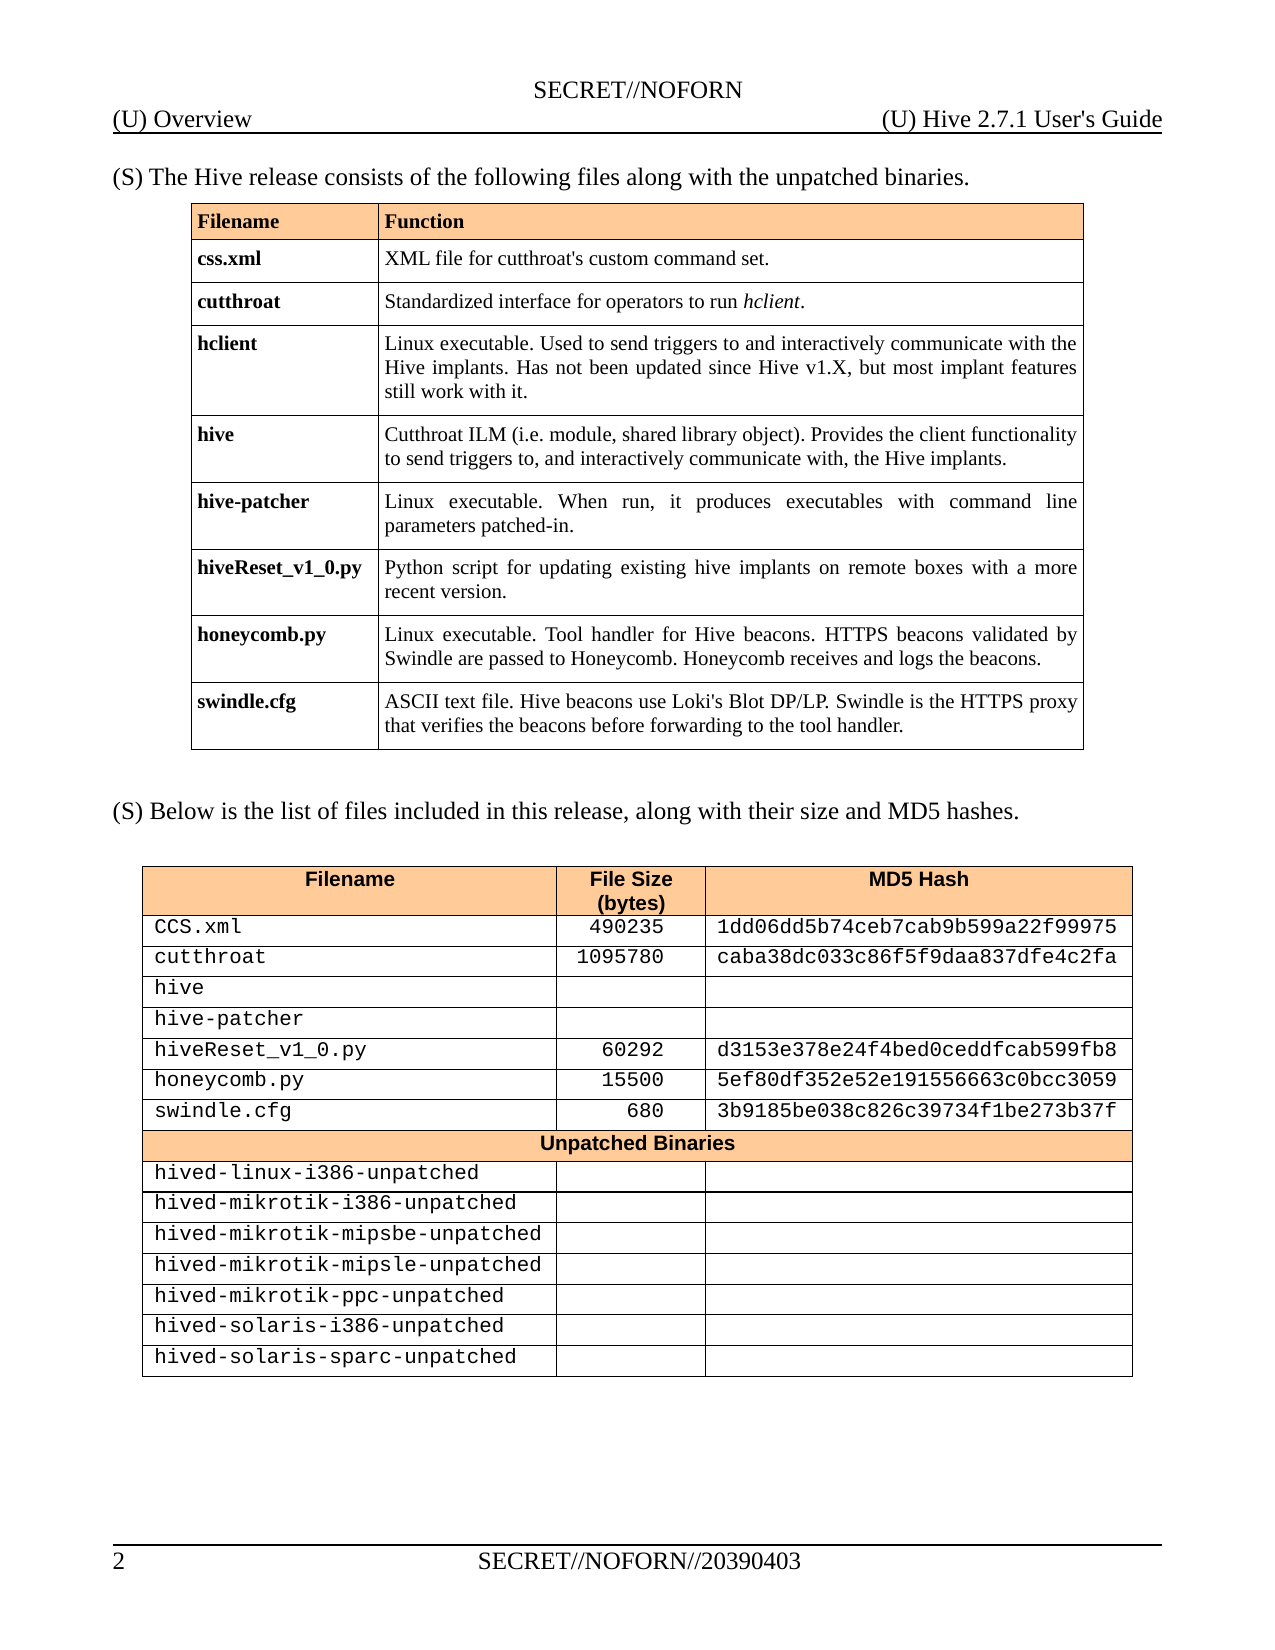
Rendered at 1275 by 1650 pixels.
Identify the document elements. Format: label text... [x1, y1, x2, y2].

table_cell hived-solaris-sparc-unpatched [143, 1346, 556, 1376]
table_cell hive-patcher [143, 1008, 556, 1038]
table_cell swindle.cfg [143, 1100, 556, 1130]
table_cell [557, 977, 705, 1007]
table_cell [557, 1254, 705, 1283]
table_cell [706, 1346, 1132, 1376]
text (S) The Hive release consists of the following files along with the unpatched binaries. [112, 162, 1162, 191]
table_cell [557, 1193, 705, 1222]
table_cell d3153e378e24f4bed0ceddfcab599fb8 [706, 1039, 1132, 1068]
table_cell hived-mikrotik-i386-unpatched [143, 1193, 556, 1222]
table_cell [557, 1162, 705, 1191]
table_cell Linux executable. Tool handler for Hive beacons. HTTPS beacons validated by Swindle are passed to Honeycomb. Honeycomb receives and logs the beacons. [379, 616, 1083, 682]
table_cell hive-patcher [192, 483, 378, 548]
table_cell hived-solaris-i386-unpatched [143, 1315, 556, 1345]
table_cell 15500 [557, 1070, 705, 1099]
table_cell hived-linux-i386-unpatched [143, 1162, 556, 1191]
table_cell cutthroat [192, 283, 378, 324]
table_cell 3b9185be038c826c39734f1be273b37f [706, 1100, 1132, 1130]
table_cell 5ef80df352e52e191556663c0bcc3059 [706, 1070, 1132, 1099]
table_cell caba38dc033c86f5f9daa837dfe4c2fa [706, 947, 1132, 976]
table_cell [706, 977, 1132, 1007]
table_cell Python script for updating existing hive implants on remote boxes with a more recent version. [379, 550, 1083, 615]
table_cell [557, 1346, 705, 1376]
table_cell Cutthroat ILM (i.e. module, shared library object). Provides the client functionality to send triggers to, and interactively communicate with, the Hive implants. [379, 416, 1083, 482]
table_cell [557, 1223, 705, 1253]
table_cell [706, 1193, 1132, 1222]
table_cell ASCII text file. Hive beacons use Loki's Blot DP/LP. Swindle is the HTTPS proxy that verifies the beacons before forwarding to the tool handler. [379, 683, 1083, 748]
table_cell [706, 1254, 1132, 1283]
table_cell 1dd06dd5b74ceb7cab9b599a22f99975 [706, 916, 1132, 946]
table_cell CCS.xml [143, 916, 556, 946]
text (S) Below is the list of files included in this release, along with their size and MD5 hashes. [112, 796, 1162, 825]
table_cell hclient [192, 326, 378, 415]
table_cell hive [192, 416, 378, 482]
table_cell hived-mikrotik-mipsle-unpatched [143, 1254, 556, 1283]
table_cell 680 [557, 1100, 705, 1130]
table_cell Standardized interface for operators to run hclient. [379, 283, 1083, 324]
table_cell [706, 1223, 1132, 1253]
table_cell hive [143, 977, 556, 1007]
table_cell [706, 1285, 1132, 1314]
table_cell honeycomb.py [143, 1070, 556, 1099]
table_header MD5 Hash [706, 867, 1132, 915]
table_cell 490235 [557, 916, 705, 946]
table_cell honeycomb.py [192, 616, 378, 682]
table_cell hived-mikrotik-ppc-unpatched [143, 1285, 556, 1314]
table_cell 60292 [557, 1039, 705, 1068]
table_header Function [379, 204, 1083, 239]
table_cell Unpatched Binaries [143, 1131, 1132, 1161]
table_cell hived-mikrotik-mipsbe-unpatched [143, 1223, 556, 1253]
table_cell hiveReset_v1_0.py [192, 550, 378, 615]
table_cell cutthroat [143, 947, 556, 976]
table_cell Linux executable. Used to send triggers to and interactively communicate with the Hive implants. Has not been updated since Hive v1.X, but most implant features still work with it. [379, 326, 1083, 415]
table_cell XML file for cutthroat's custom command set. [379, 240, 1083, 282]
table_header Filename [192, 204, 378, 239]
table_cell [557, 1008, 705, 1038]
table_cell 1095780 [557, 947, 705, 976]
table_cell css.xml [192, 240, 378, 282]
table_header Filename [143, 867, 556, 915]
table_cell hiveReset_v1_0.py [143, 1039, 556, 1068]
table_cell [706, 1162, 1132, 1191]
table_cell [706, 1008, 1132, 1038]
table_cell [557, 1315, 705, 1345]
table_cell Linux executable. When run, it produces executables with command line parameters patched-in. [379, 483, 1083, 548]
table_cell [706, 1315, 1132, 1345]
table_cell [557, 1285, 705, 1314]
table_cell swindle.cfg [192, 683, 378, 748]
table_header File Size (bytes) [557, 867, 705, 915]
